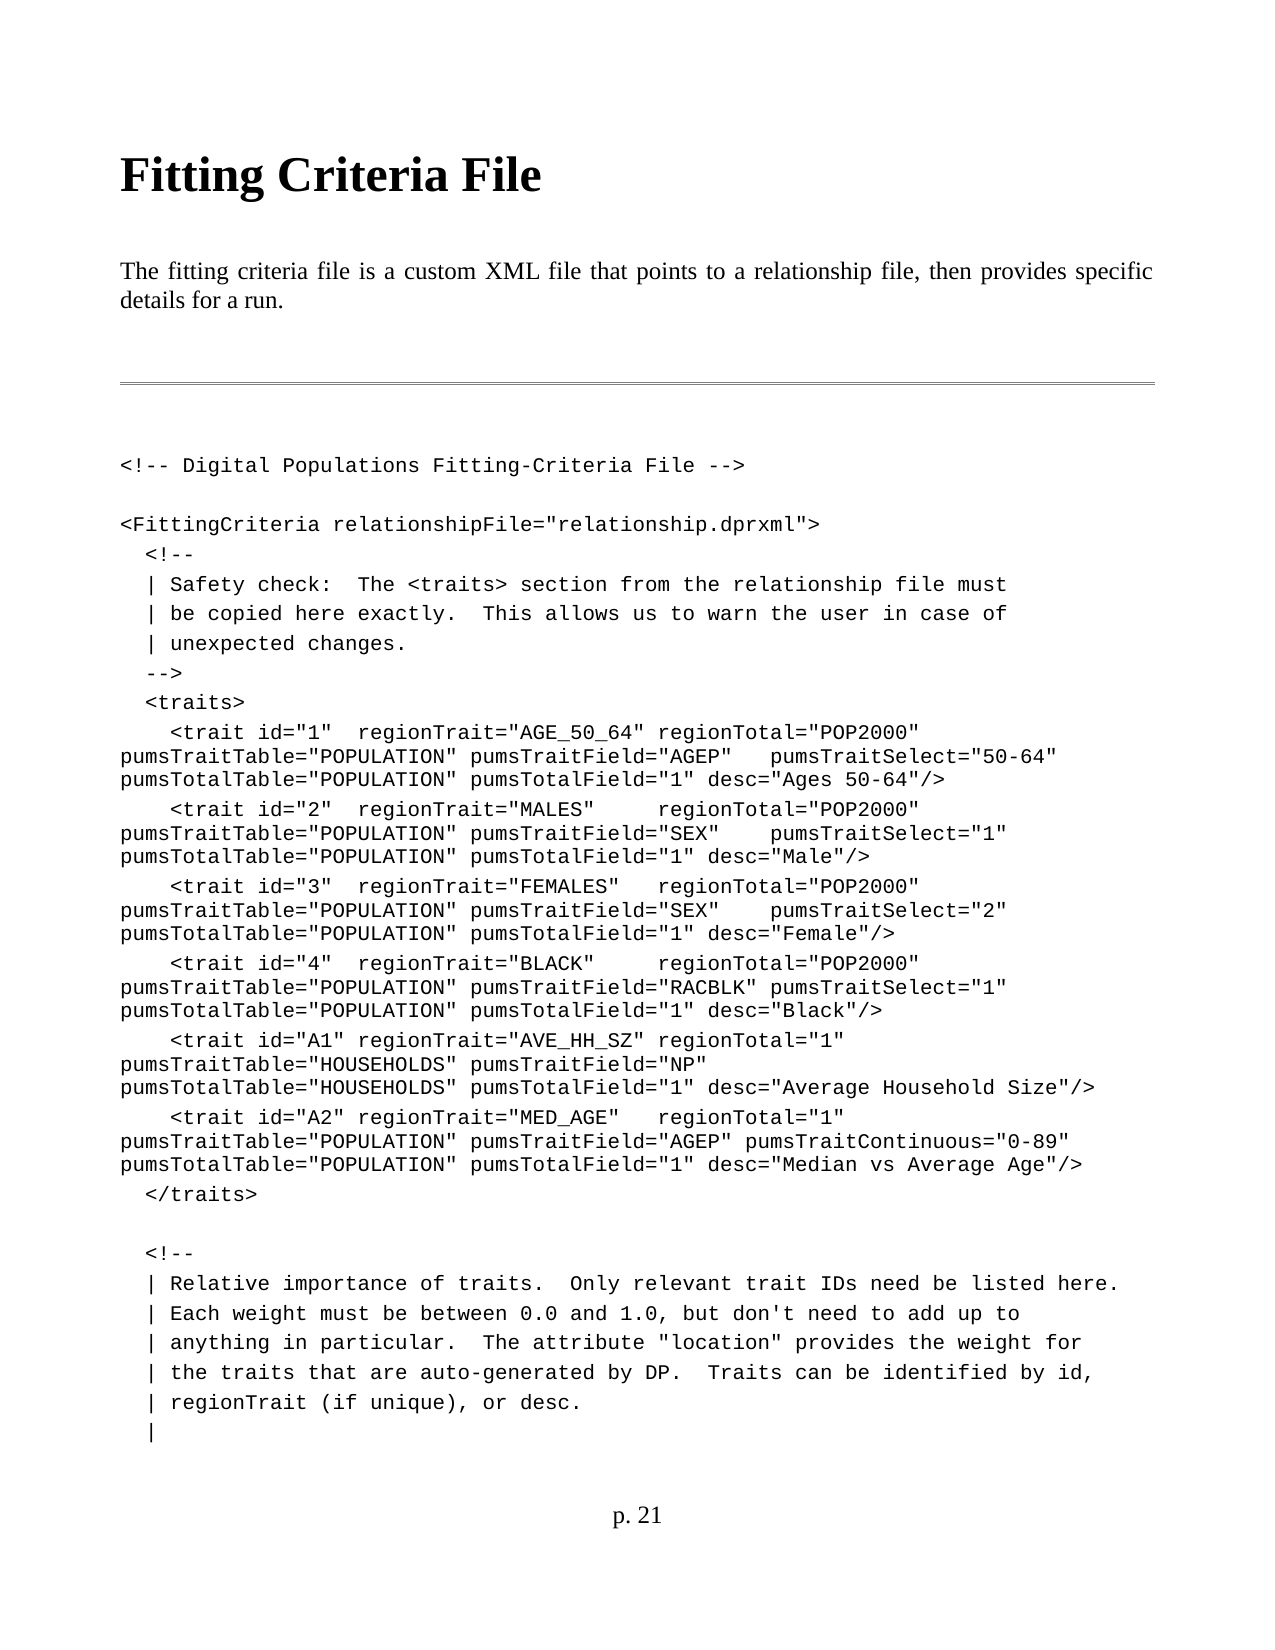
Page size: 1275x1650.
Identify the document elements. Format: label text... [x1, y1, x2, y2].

text <!-- [120, 544, 1155, 568]
text <trait id="2" regionTrait="MALES" regionTotal="POP2000" pumsTraitTable="POPULATION" pumsTraitField="SEX" pumsTraitSelect="1" pumsTotalTable="POPULATION" pumsTotalField="1" desc="Male"/> [120, 799, 1155, 870]
text <traits> [120, 692, 1155, 716]
text <trait id="4" regionTrait="BLACK" regionTotal="POP2000" pumsTraitTable="POPULATION" pumsTraitField="RACBLK" pumsTraitSelect="1" pumsTotalTable="POPULATION" pumsTotalField="1" desc="Black"/> [120, 953, 1155, 1024]
text | [120, 1421, 1155, 1445]
text --> [120, 663, 1155, 686]
text The fitting criteria file is a custom XML file that points to a relationship file, then provides specific details for a run. [120, 256, 1155, 314]
text | unexpected changes. [120, 633, 1155, 657]
text | Relative importance of traits. Only relevant trait IDs need be listed here. [120, 1273, 1155, 1297]
text | Each weight must be between 0.0 and 1.0, but don't need to add up to [120, 1303, 1155, 1326]
text | anything in particular. The attribute "location" provides the weight for [120, 1332, 1155, 1356]
text <!-- Digital Populations Fitting-Criteria File --> [120, 455, 1155, 478]
text <FittingCriteria relationshipFile="relationship.dprxml"> [120, 514, 1155, 538]
text | regionTrait (if unique), or desc. [120, 1392, 1155, 1415]
text <trait id="3" regionTrait="FEMALES" regionTotal="POP2000" pumsTraitTable="POPULATION" pumsTraitField="SEX" pumsTraitSelect="2" pumsTotalTable="POPULATION" pumsTotalField="1" desc="Female"/> [120, 876, 1155, 947]
text </traits> [120, 1184, 1155, 1208]
text <trait id="1" regionTrait="AGE_50_64" regionTotal="POP2000" pumsTraitTable="POPULATION" pumsTraitField="AGEP" pumsTraitSelect="50-64" pumsTotalTable="POPULATION" pumsTotalField="1" desc="Ages 50-64"/> [120, 722, 1155, 793]
text <trait id="A1" regionTrait="AVE_HH_SZ" regionTotal="1" pumsTraitTable="HOUSEHOLDS" pumsTraitField="NP" pumsTotalTable="HOUSEHOLDS" pumsTotalField="1" desc="Average Household Size"/> [120, 1030, 1155, 1101]
text <trait id="A2" regionTrait="MED_AGE" regionTotal="1" pumsTraitTable="POPULATION" pumsTraitField="AGEP" pumsTraitContinuous="0-89" pumsTotalTable="POPULATION" pumsTotalField="1" desc="Median vs Average Age"/> [120, 1107, 1155, 1178]
subtitle Fitting Criteria File [120, 145, 1155, 202]
text | Safety check: The <traits> section from the relationship file must [120, 574, 1155, 597]
text <!-- [120, 1243, 1155, 1267]
text | the traits that are auto-generated by DP. Traits can be identified by id, [120, 1362, 1155, 1386]
text | be copied here exactly. This allows us to warn the user in case of [120, 603, 1155, 627]
